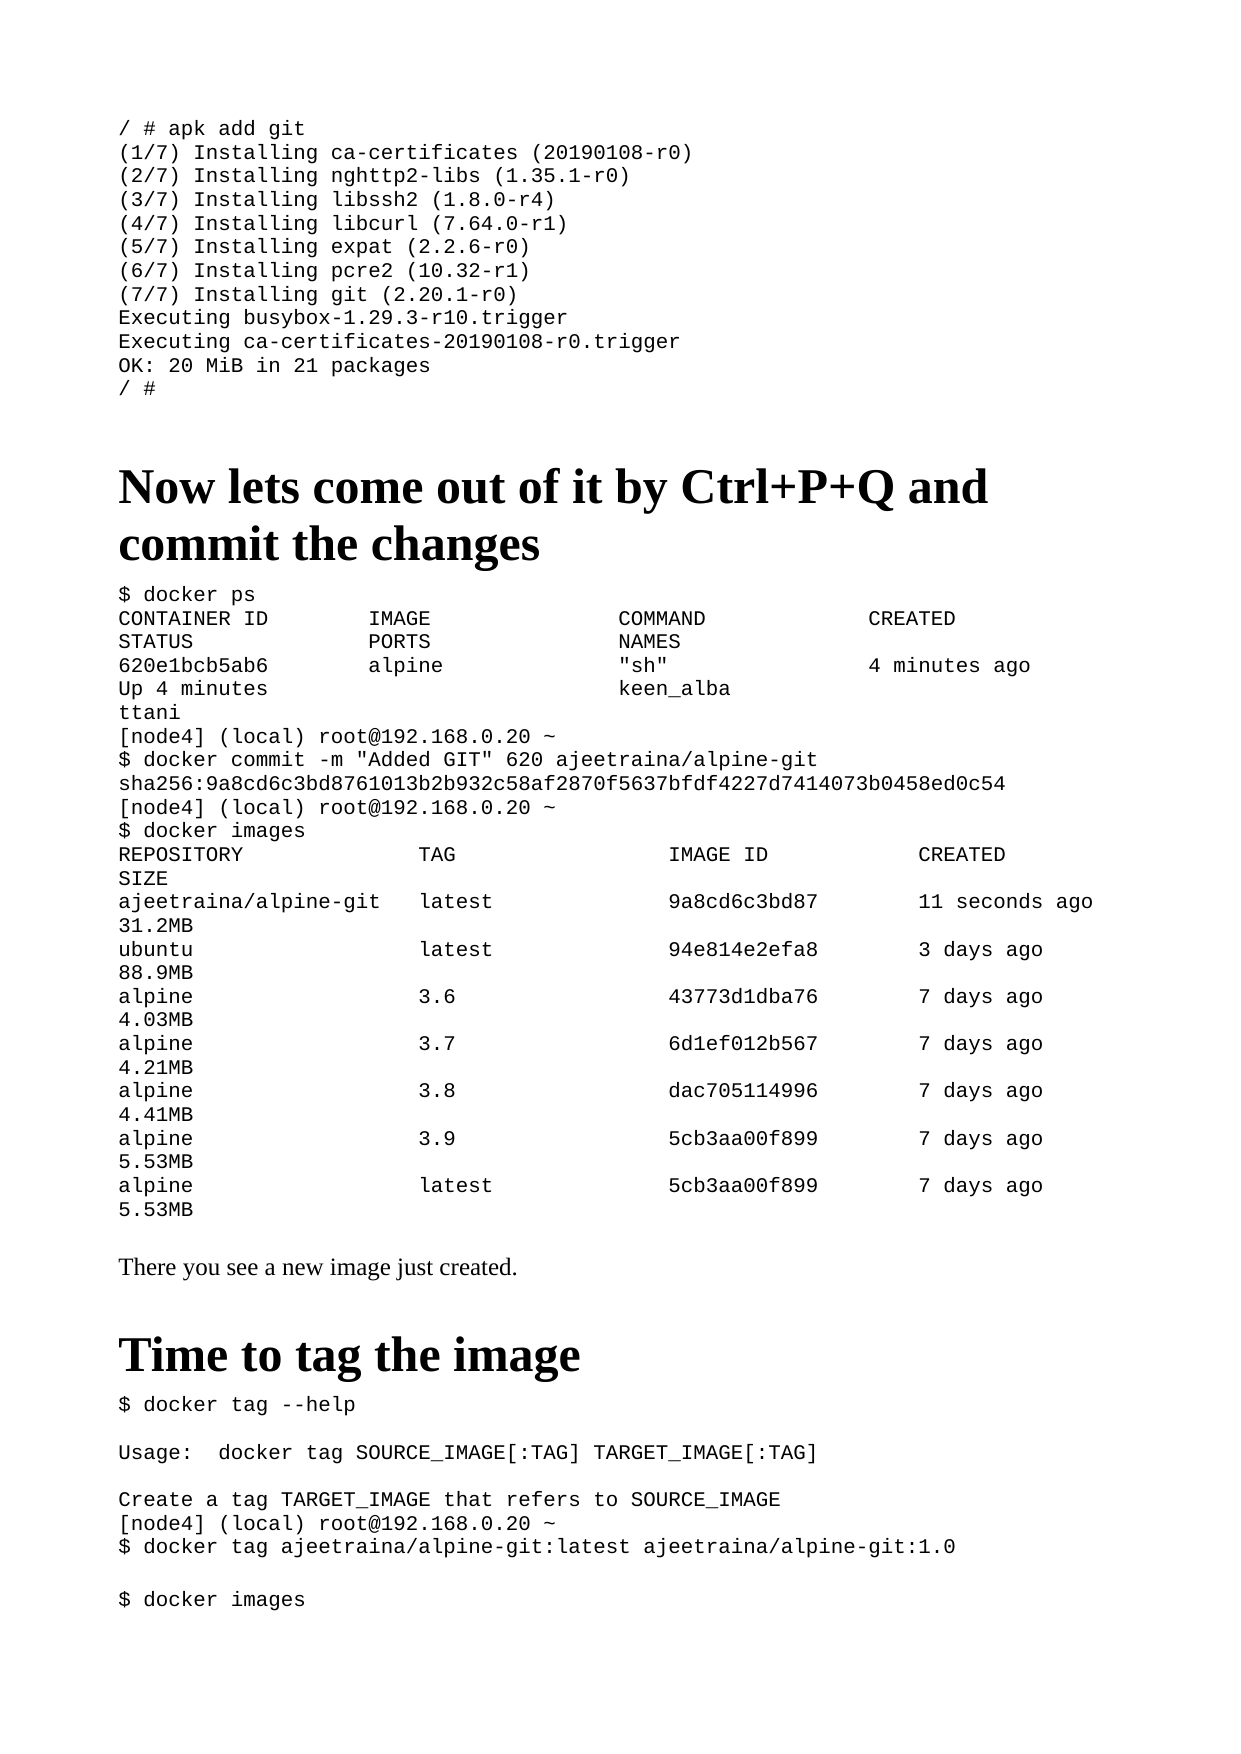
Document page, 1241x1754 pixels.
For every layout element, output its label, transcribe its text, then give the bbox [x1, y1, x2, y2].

subtitle Time to tag the image [118, 1324, 1122, 1382]
text Executing busybox-1.29.3-r10.trigger [118, 307, 1122, 331]
text (2/7) Installing nghttp2-libs (1.35.1-r0) [118, 165, 1122, 189]
text ttani [118, 702, 1122, 726]
text $ docker ps [118, 584, 1122, 607]
text (1/7) Installing ca-certificates (20190108-r0) [118, 142, 1122, 165]
text (5/7) Installing expat (2.2.6-r0) [118, 236, 1122, 260]
text ajeetraina/alpine-git latest 9a8cd6c3bd87 11 seconds ago 31.2MB [118, 891, 1122, 938]
text (7/7) Installing git (2.20.1-r0) [118, 284, 1122, 307]
text / # [118, 378, 1122, 402]
text / # apk add git [118, 118, 1122, 142]
text alpine 3.8 dac705114996 7 days ago 4.41MB [118, 1080, 1122, 1128]
text REPOSITORY TAG IMAGE ID CREATED SIZE [118, 844, 1122, 891]
text $ docker commit -m "Added GIT" 620 ajeetraina/alpine-git [118, 749, 1122, 773]
text alpine 3.7 6d1ef012b567 7 days ago 4.21MB [118, 1033, 1122, 1080]
text [node4] (local) root@192.168.0.20 ~ [118, 1513, 1122, 1536]
text $ docker images [118, 1589, 1122, 1613]
text ubuntu latest 94e814e2efa8 3 days ago 88.9MB [118, 938, 1122, 986]
text CONTAINER ID IMAGE COMMAND CREATED STATUS PORTS NAMES [118, 607, 1122, 655]
text Executing ca-certificates-20190108-r0.trigger [118, 331, 1122, 354]
text 620e1bcb5ab6 alpine "sh" 4 minutes ago Up 4 minutes keen_alba [118, 655, 1122, 702]
text sha256:9a8cd6c3bd8761013b2b932c58af2870f5637bfdf4227d7414073b0458ed0c54 [118, 773, 1122, 797]
text alpine 3.6 43773d1dba76 7 days ago 4.03MB [118, 986, 1122, 1033]
text [node4] (local) root@192.168.0.20 ~ [118, 726, 1122, 749]
text Usage: docker tag SOURCE_IMAGE[:TAG] TARGET_IMAGE[:TAG] [118, 1442, 1122, 1465]
text alpine latest 5cb3aa00f899 7 days ago 5.53MB [118, 1175, 1122, 1222]
text There you see a new image just created. [118, 1252, 1122, 1281]
subtitle Now lets come out of it by Ctrl+P+Q and commit the changes [118, 456, 1122, 571]
text [node4] (local) root@192.168.0.20 ~ [118, 797, 1122, 820]
text $ docker tag --help [118, 1394, 1122, 1418]
text $ docker images [118, 820, 1122, 844]
text (3/7) Installing libssh2 (1.8.0-r4) [118, 189, 1122, 213]
text alpine 3.9 5cb3aa00f899 7 days ago 5.53MB [118, 1128, 1122, 1175]
text (6/7) Installing pcre2 (10.32-r1) [118, 260, 1122, 284]
text $ docker tag ajeetraina/alpine-git:latest ajeetraina/alpine-git:1.0 [118, 1536, 1122, 1560]
text Create a tag TARGET_IMAGE that refers to SOURCE_IMAGE [118, 1489, 1122, 1513]
text (4/7) Installing libcurl (7.64.0-r1) [118, 213, 1122, 236]
text OK: 20 MiB in 21 packages [118, 354, 1122, 378]
